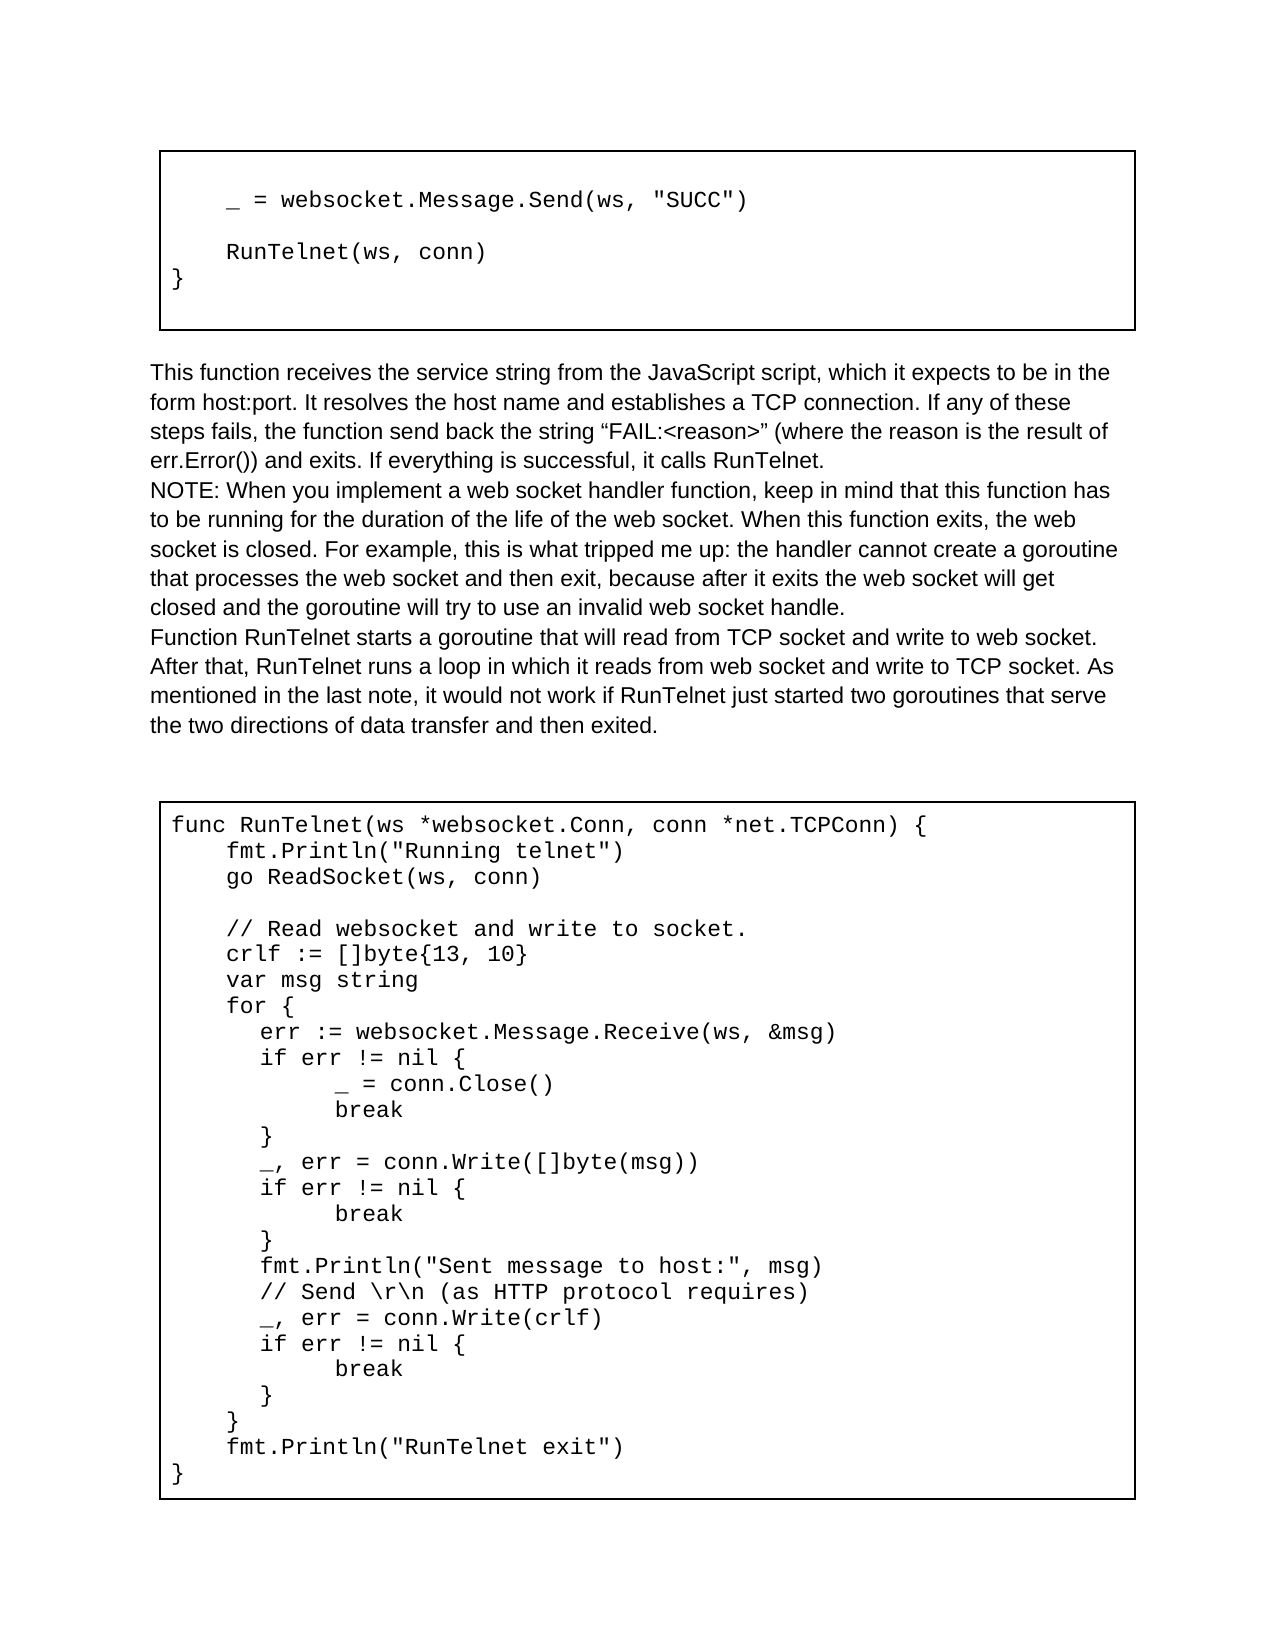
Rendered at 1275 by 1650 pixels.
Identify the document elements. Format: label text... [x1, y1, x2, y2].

text Function RunTelnet starts a goroutine that will read from TCP socket and write to web socket. After that, RunTelnet runs a loop in which it reads from web socket and write to TCP socket. As mentioned in the last note, it would not work if RunTelnet just started two goroutines that serve the two directions of data transfer and then exited. [150, 624, 1125, 738]
table_header func RunTelnet(ws *websocket.Conn, conn *net.TCPConn) { fmt.Println("Running telnet") go ReadSocket(ws, conn) // Read websocket and write to socket. crlf := []byte{13, 10} var msg string for { err := websocket.Message.Receive(ws, &msg) if err != nil { _ = conn.Close() break } _, err = conn.Write([]byte(msg)) if err != nil { break } fmt.Println("Sent message to host:", msg) // Send \r\n (as HTTP protocol requires) _, err = conn.Write(crlf) if err != nil { break } } fmt.Println("RunTelnet exit") } [161, 803, 1134, 1498]
text This function receives the service string from the JavaScript script, which it expects to be in the form host:port. It resolves the host name and establishes a TCP connection. If any of these steps fails, the function send back the string “FAIL:<reason>” (where the reason is the result of err.Error()) and exits. If everything is successful, it calls RunTelnet. [150, 360, 1125, 474]
text NOTE: When you implement a web socket handler function, keep in mind that this function has to be running for the duration of the life of the web socket. When this function exits, the web socket is closed. For example, this is what tripped me up: the handler cannot create a goroutine that processes the web socket and then exit, because after it exits the web socket will get closed and the goroutine will try to use an invalid web socket handle. [150, 477, 1125, 621]
table_header _ = websocket.Message.Send(ws, "SUCC") RunTelnet(ws, conn) } [161, 152, 1134, 328]
